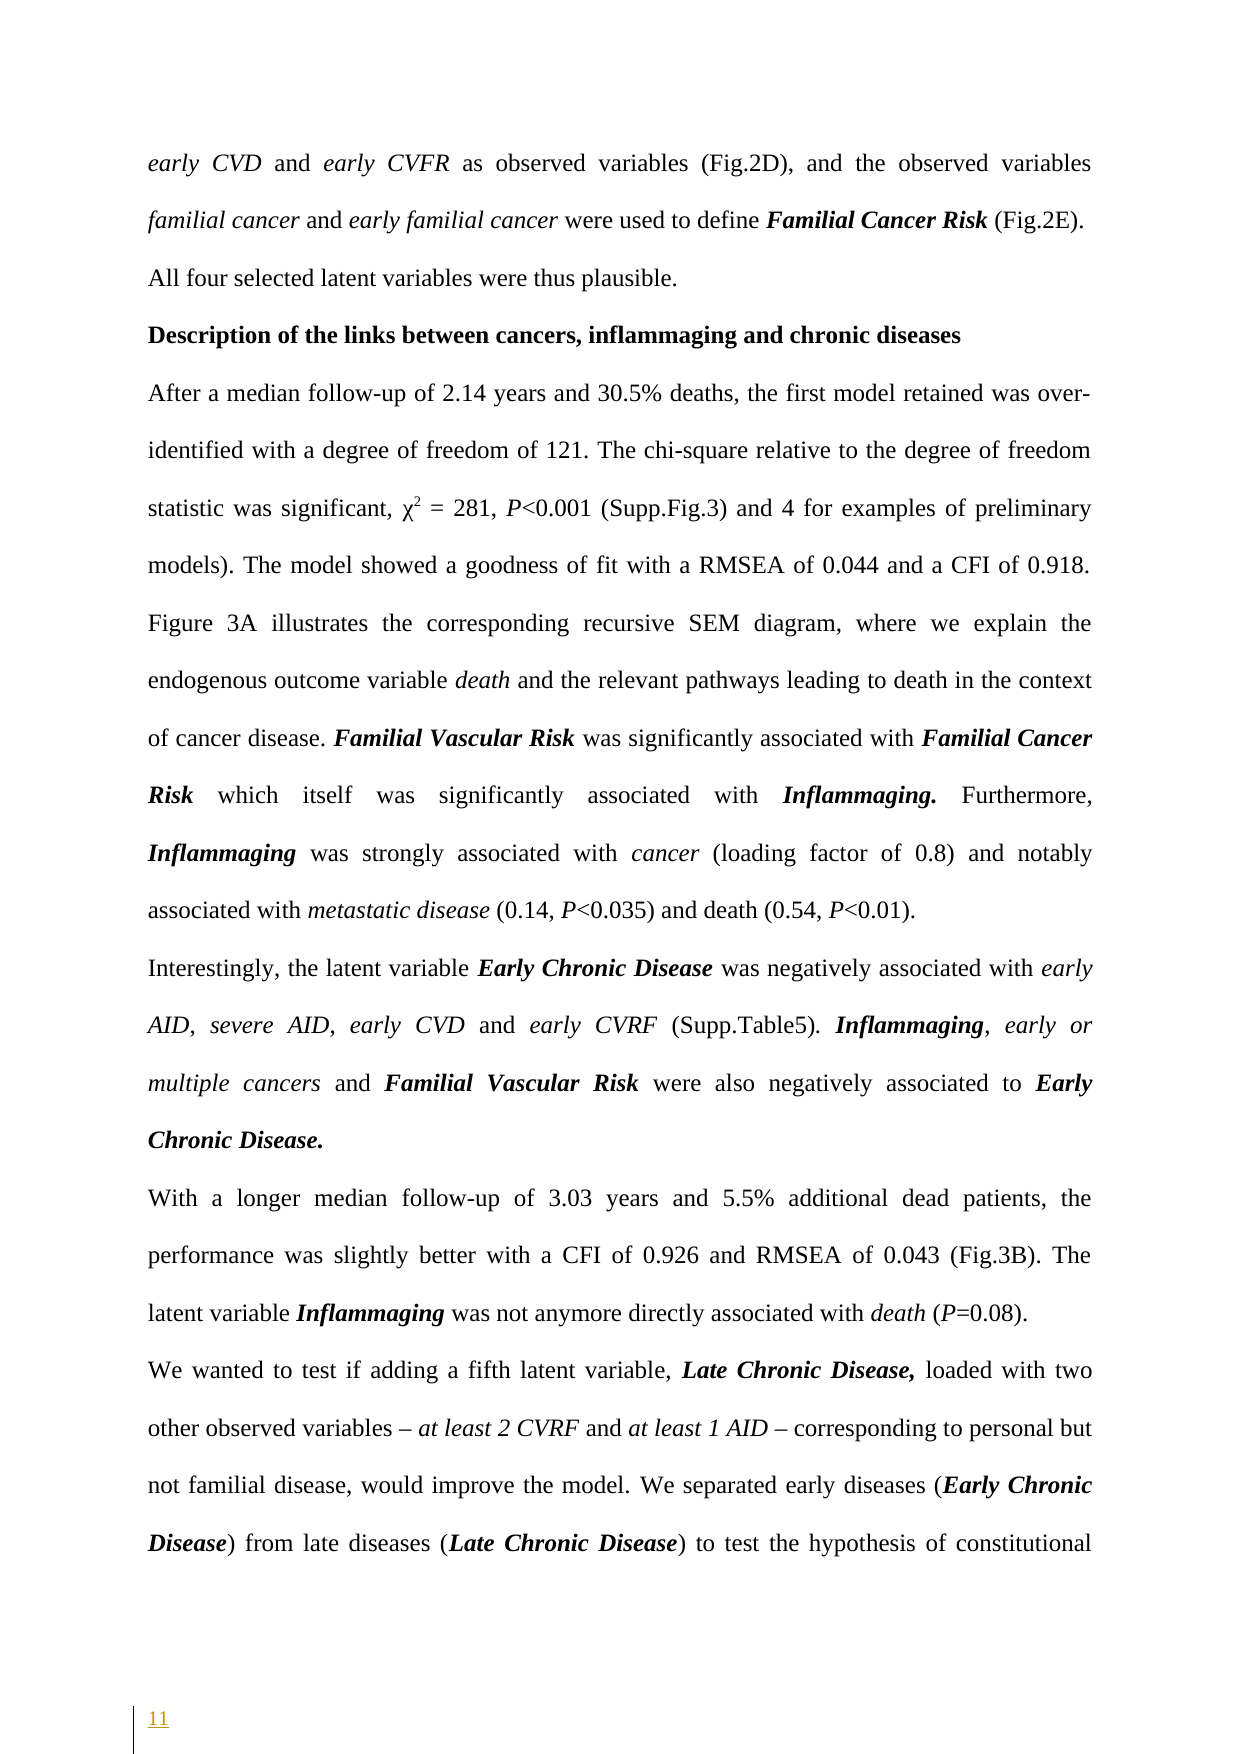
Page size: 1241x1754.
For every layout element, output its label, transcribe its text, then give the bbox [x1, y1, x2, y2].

text All four selected latent variables were thus plausible. [148, 263, 1092, 291]
text With a longer median follow-up of 3.03 years and 5.5% additional dead patients, the performance was slightly better with a CFI of 0.926 and RMSEA of 0.043 (Fig.3B). The latent variable Inflammaging was not anymore directly associated with death (P=0.08). [148, 1183, 1092, 1326]
text After a median follow-up of 2.14 years and 30.5% deaths, the first model retained was over-identified with a degree of freedom of 121. The chi-square relative to the degree of freedom statistic was significant, χ2 = 281, P<0.001 (Supp.Fig.3) and 4 for examples of preliminary models). The model showed a goodness of fit with a RMSEA of 0.044 and a CFI of 0.918. Figure 3A illustrates the corresponding recursive SEM diagram, where we explain the endogenous outcome variable death and the relevant pathways leading to death in the context of cancer disease. Familial Vascular Risk was significantly associated with Familial Cancer Risk which itself was significantly associated with Inflammaging. Furthermore, Inflammaging was strongly associated with cancer (loading factor of 0.8) and notably associated with metastatic disease (0.14, P<0.035) and death (0.54, P<0.01). [148, 378, 1092, 924]
text We wanted to test if adding a fifth latent variable, Late Chronic Disease, loaded with two other observed variables – at least 2 CVRF and at least 1 AID – corresponding to personal but not familial disease, would improve the model. We separated early diseases (Early Chronic Disease) from late diseases (Late Chronic Disease) to test the hypothesis of constitutional [148, 1355, 1092, 1556]
text Interestingly, the latent variable Early Chronic Disease was negatively associated with early AID, severe AID, early CVD and early CVRF (Supp.Table5). Inflammaging, early or multiple cancers and Familial Vascular Risk were also negatively associated to Early Chronic Disease. [148, 953, 1092, 1154]
text early CVD and early CVFR as observed variables (Fig.2D), and the observed variables familial cancer and early familial cancer were used to define Familial Cancer Risk (Fig.2E). [148, 148, 1092, 234]
text Description of the links between cancers, inflammaging and chronic diseases [148, 320, 1092, 349]
